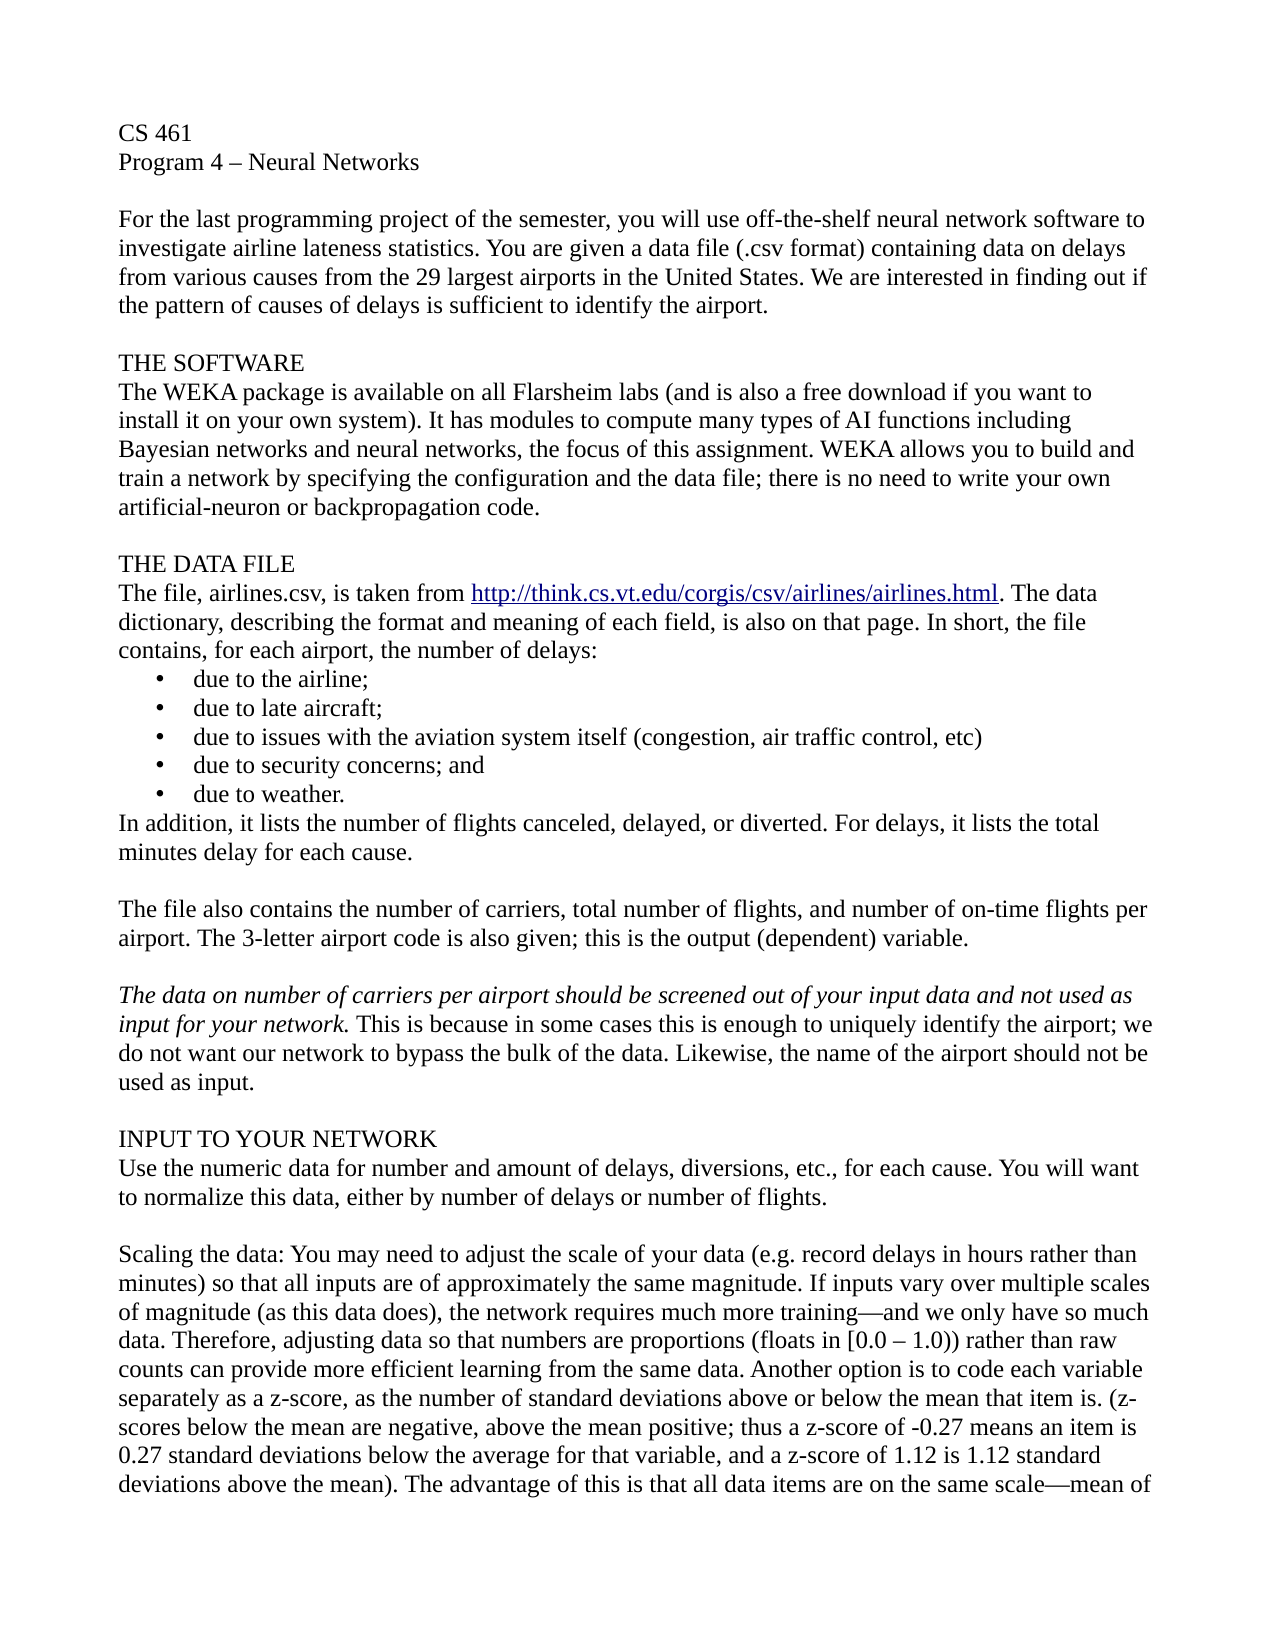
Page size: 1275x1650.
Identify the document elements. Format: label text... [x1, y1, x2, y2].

text THE DATA FILE [118, 549, 1157, 578]
list due to the airline; [156, 664, 1157, 693]
text INPUT TO YOUR NETWORK [118, 1124, 1157, 1153]
text For the last programming project of the semester, you will use off-the-shelf neural network software to investigate airline lateness statistics. You are given a data file (.csv format) containing data on delays from various causes from the 29 largest airports in the United States. We are interested in finding out if the pattern of causes of delays is sufficient to identify the airport. [118, 204, 1157, 319]
text The WEKA package is available on all Flarsheim labs (and is also a free download if you want to install it on your own system). It has modules to compute many types of AI functions including Bayesian networks and neural networks, the focus of this assignment. WEKA allows you to build and train a network by specifying the configuration and the data file; there is no need to write your own artificial-neuron or backpropagation code. [118, 377, 1157, 521]
list due to late aircraft; [156, 693, 1157, 722]
text CS 461 [118, 118, 1157, 147]
text Program 4 – Neural Networks [118, 147, 1157, 176]
list due to security concerns; and [156, 751, 1157, 779]
text Scaling the data: You may need to adjust the scale of your data (e.g. record delays in hours rather than minutes) so that all inputs are of approximately the same magnitude. If inputs vary over multiple scales of magnitude (as this data does), the network requires much more training—and we only have so much data. Therefore, adjusting data so that numbers are proportions (floats in [0.0 – 1.0)) rather than raw counts can provide more efficient learning from the same data. Another option is to code each variable separately as a z-score, as the number of standard deviations above or below the mean that item is. (z-scores below the mean are negative, above the mean positive; thus a z-score of -0.27 means an item is 0.27 standard deviations below the average for that variable, and a z-score of 1.12 is 1.12 standard deviations above the mean). The advantage of this is that all data items are on the same scale—mean of [118, 1239, 1157, 1498]
text THE SOFTWARE [118, 348, 1157, 377]
text The file, airlines.csv, is taken from http://think.cs.vt.edu/corgis/csv/airlines/airlines.html. The data dictionary, describing the format and meaning of each field, is also on that page. In short, the file contains, for each airport, the number of delays: [118, 578, 1157, 664]
text The data on number of carriers per airport should be screened out of your input data and not used as input for your network. This is because in some cases this is enough to uniquely identify the airport; we do not want our network to bypass the bulk of the data. Likewise, the name of the airport should not be used as input. [118, 981, 1157, 1096]
list due to weather. [156, 779, 1157, 808]
text The file also contains the number of carriers, total number of flights, and number of on-time flights per airport. The 3-letter airport code is also given; this is the output (dependent) variable. [118, 894, 1157, 952]
list due to issues with the aviation system itself (congestion, air traffic control, etc) [156, 722, 1157, 751]
text In addition, it lists the number of flights canceled, delayed, or diverted. For delays, it lists the total minutes delay for each cause. [118, 808, 1157, 866]
text Use the numeric data for number and amount of delays, diversions, etc., for each cause. You will want to normalize this data, either by number of delays or number of flights. [118, 1153, 1157, 1211]
